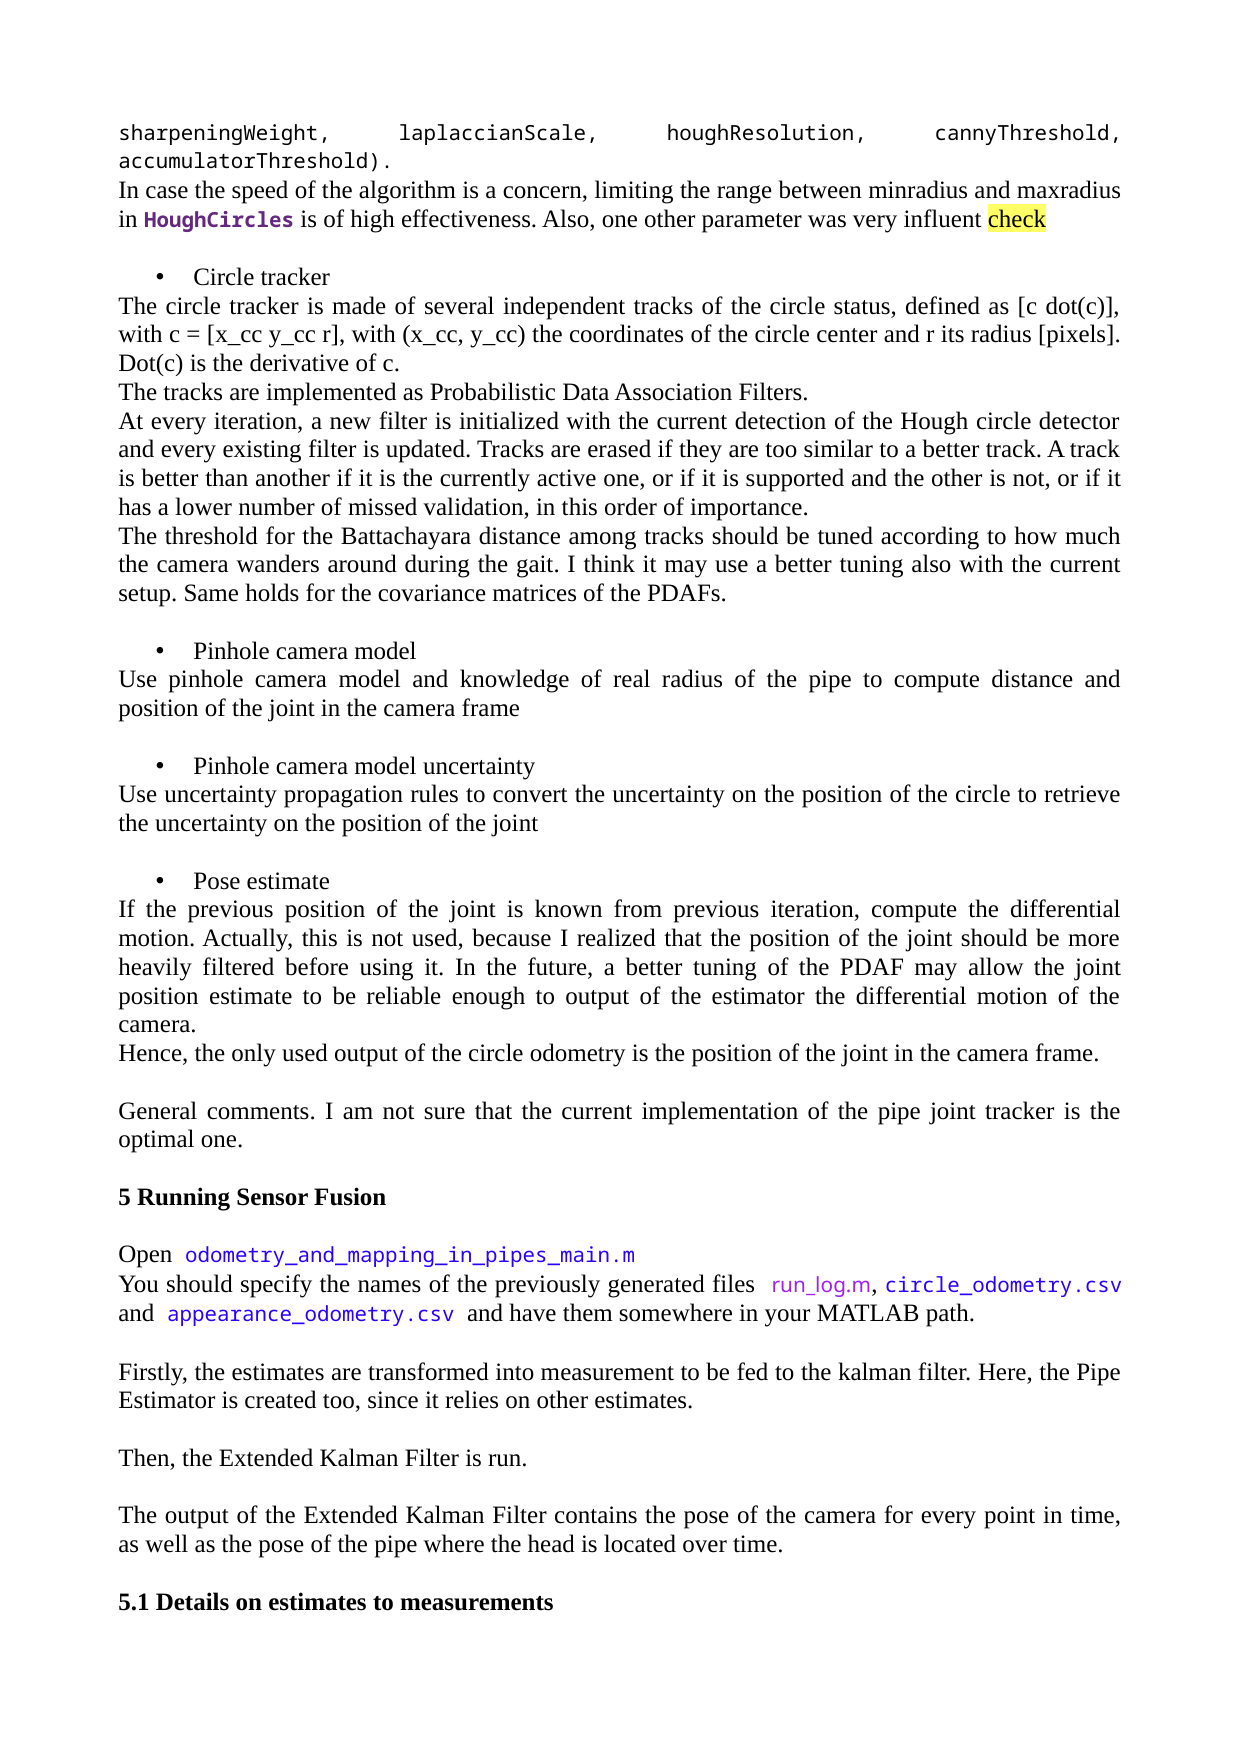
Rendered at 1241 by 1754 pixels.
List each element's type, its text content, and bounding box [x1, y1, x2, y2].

text 5 Running Sensor Fusion [118, 1182, 1122, 1211]
text Use pinhole camera model and knowledge of real radius of the pipe to compute distance and position of the joint in the camera frame [118, 664, 1122, 722]
text The output of the Extended Kalman Filter contains the pose of the camera for every point in time, as well as the pose of the pipe where the head is located over time. [118, 1500, 1122, 1558]
text 5.1 Details on estimates to measurements [118, 1587, 1122, 1615]
text Then, the Extended Kalman Filter is run. [118, 1443, 1122, 1472]
text Firstly, the estimates are transformed into measurement to be fed to the kalman filter. Here, the Pipe Estimator is created too, since it relies on other estimates. [118, 1357, 1122, 1414]
text If the previous position of the joint is known from previous iteration, compute the differential motion. Actually, this is not used, because I realized that the position of the joint should be more heavily filtered before using it. In the future, a better tuning of the PDAF may allow the joint position estimate to be reliable enough to output of the estimator the differential motion of the camera. [118, 894, 1122, 1038]
list Pinhole camera model [156, 636, 1122, 664]
text You should specify the names of the previously generated files run_log.m, circle_odometry.csv and appearance_odometry.csv and have them somewhere in your MATLAB path. [118, 1269, 1122, 1328]
text Hence, the only used output of the circle odometry is the position of the joint in the camera frame. [118, 1038, 1122, 1067]
list Circle tracker [156, 262, 1122, 291]
list Pose estimate [156, 866, 1122, 894]
text Open odometry_and_mapping_in_pipes_main.m [118, 1239, 1122, 1269]
text The tracks are implemented as Probabilistic Data Association Filters. [118, 377, 1122, 406]
list Pinhole camera model uncertainty [156, 751, 1122, 779]
text Use uncertainty propagation rules to convert the uncertainty on the position of the circle to retrieve the uncertainty on the position of the joint [118, 779, 1122, 837]
text General comments. I am not sure that the current implementation of the pipe joint tracker is the optimal one. [118, 1096, 1122, 1153]
text The threshold for the Battachayara distance among tracks should be tuned according to how much the camera wanders around during the gait. I think it may use a better tuning also with the current setup. Same holds for the covariance matrices of the PDAFs. [118, 521, 1122, 607]
text sharpeningWeight, laplaccianScale, houghResolution, cannyThreshold, accumulatorThreshold). [118, 118, 1122, 175]
text The circle tracker is made of several independent tracks of the circle status, defined as [c dot(c)], with c = [x_cc y_cc r], with (x_cc, y_cc) the coordinates of the circle center and r its radius [pixels]. Dot(c) is the derivative of c. [118, 291, 1122, 377]
text In case the speed of the algorithm is a concern, limiting the range between minradius and maxradius in HoughCircles is of high effectiveness. Also, one other parameter was very influent check [118, 175, 1122, 233]
text At every iteration, a new filter is initialized with the current detection of the Hough circle detector and every existing filter is updated. Tracks are erased if they are too similar to a better track. A track is better than another if it is the currently active one, or if it is supported and the other is not, or if it has a lower number of missed validation, in this order of importance. [118, 406, 1122, 521]
